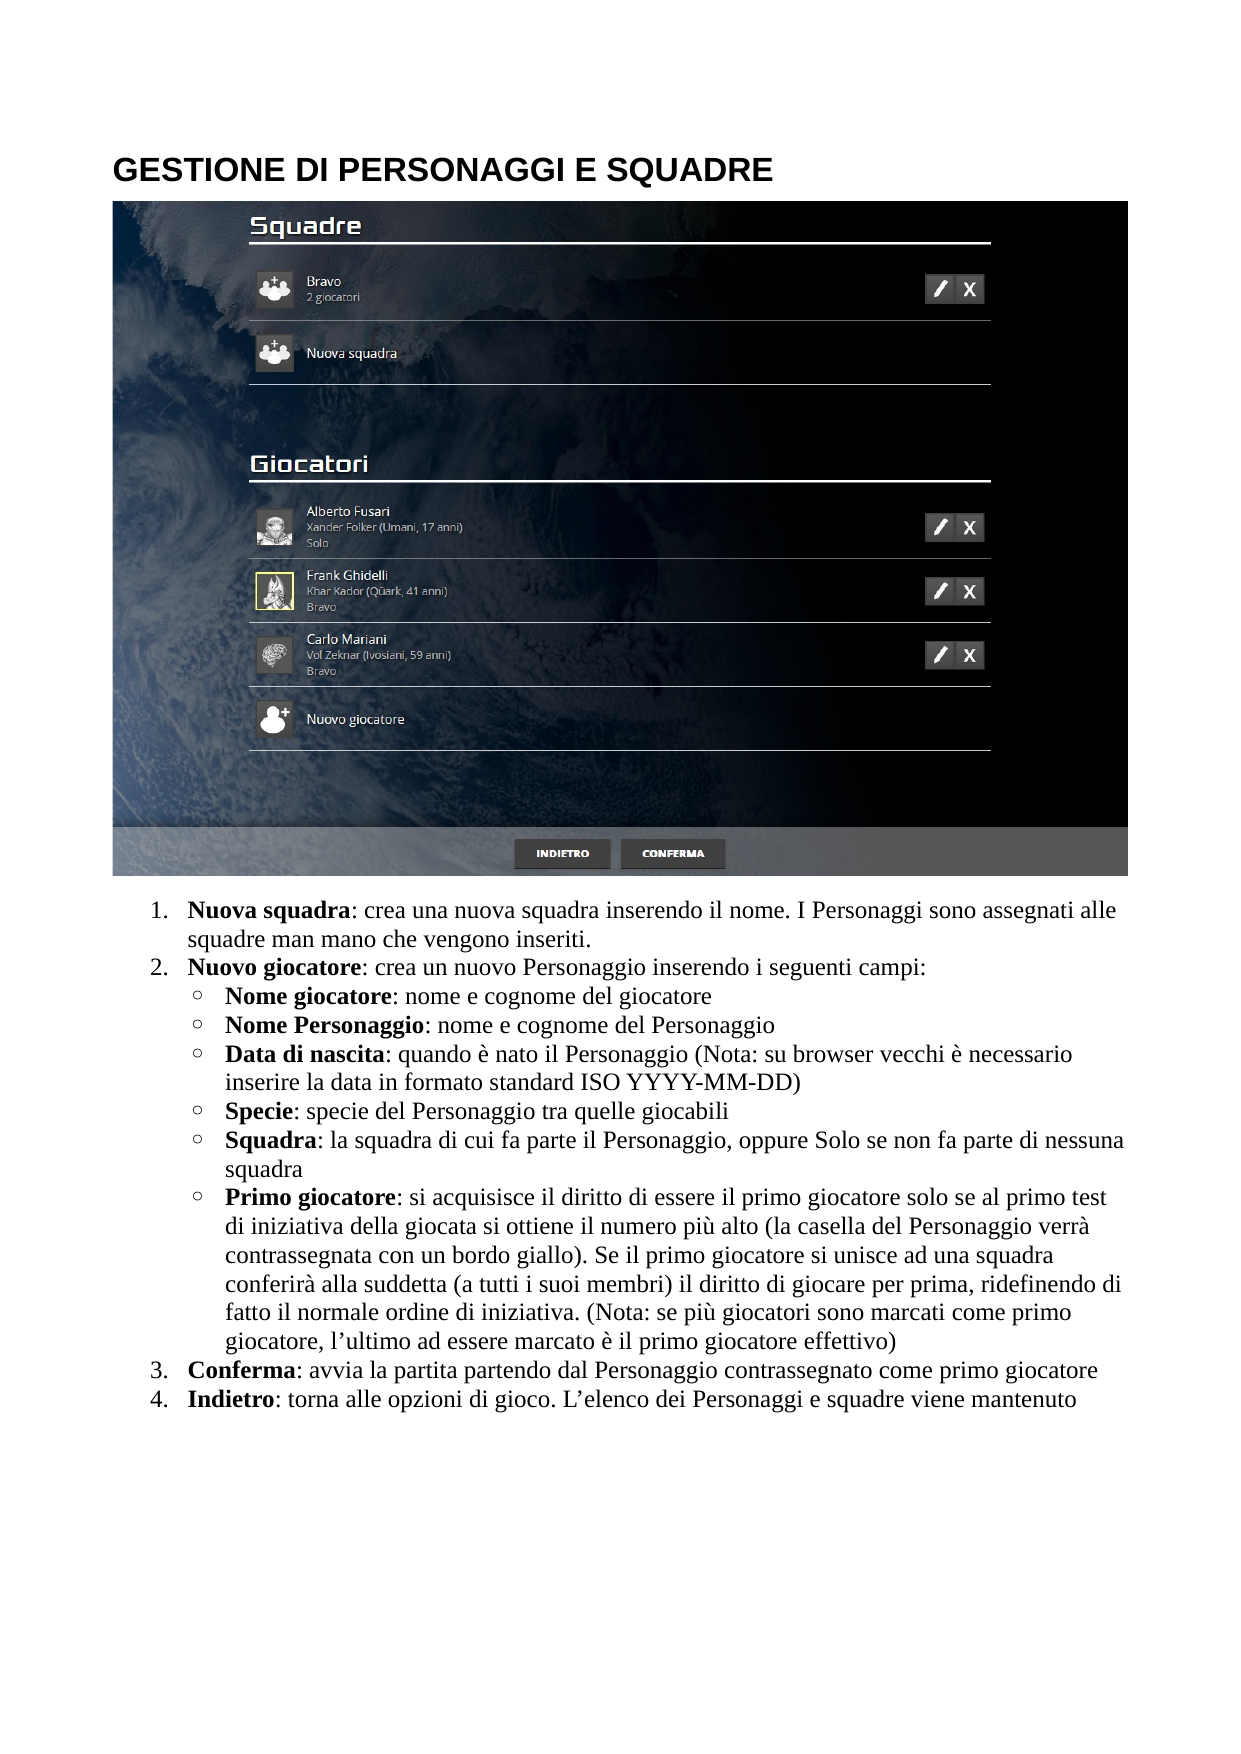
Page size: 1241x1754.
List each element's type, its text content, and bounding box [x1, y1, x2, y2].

list Nuovo giocatore: crea un nuovo Personaggio inserendo i seguenti campi: [150, 952, 1128, 981]
list Nome Personaggio: nome e cognome del Personaggio [187, 1010, 1128, 1039]
list Data di nascita: quando è nato il Personaggio (Nota: su browser vecchi è necessario inserire la data in formato standard ISO YYYY-MM-DD) [187, 1039, 1128, 1096]
list Squadra: la squadra di cui fa parte il Personaggio, oppure Solo se non fa parte di nessuna squadra [187, 1125, 1128, 1182]
list Specie: specie del Personaggio tra quelle giocabili [187, 1096, 1128, 1125]
subtitle Gestione di personaggi e squadre [112, 150, 1128, 189]
list Primo giocatore: si acquisisce il diritto di essere il primo giocatore solo se al primo test di iniziativa della giocata si ottiene il numero più alto (la casella del Personaggio verrà contrassegnata con un bordo giallo). Se il primo giocatore si unisce ad una squadra conferirà alla suddetta (a tutti i suoi membri) il diritto di giocare per prima, ridefinendo di fatto il normale ordine di iniziativa. (Nota: se più giocatori sono marcati come primo giocatore, l’ultimo ad essere marcato è il primo giocatore effettivo) [187, 1182, 1128, 1355]
list Conferma: avvia la partita partendo dal Personaggio contrassegnato come primo giocatore [150, 1355, 1128, 1384]
picture [112, 201, 1128, 876]
list Nuova squadra: crea una nuova squadra inserendo il nome. I Personaggi sono assegnati alle squadre man mano che vengono inseriti. [150, 895, 1128, 952]
list Nome giocatore: nome e cognome del giocatore [187, 981, 1128, 1010]
list Indietro: torna alle opzioni di gioco. L’elenco dei Personaggi e squadre viene mantenuto [150, 1384, 1128, 1412]
